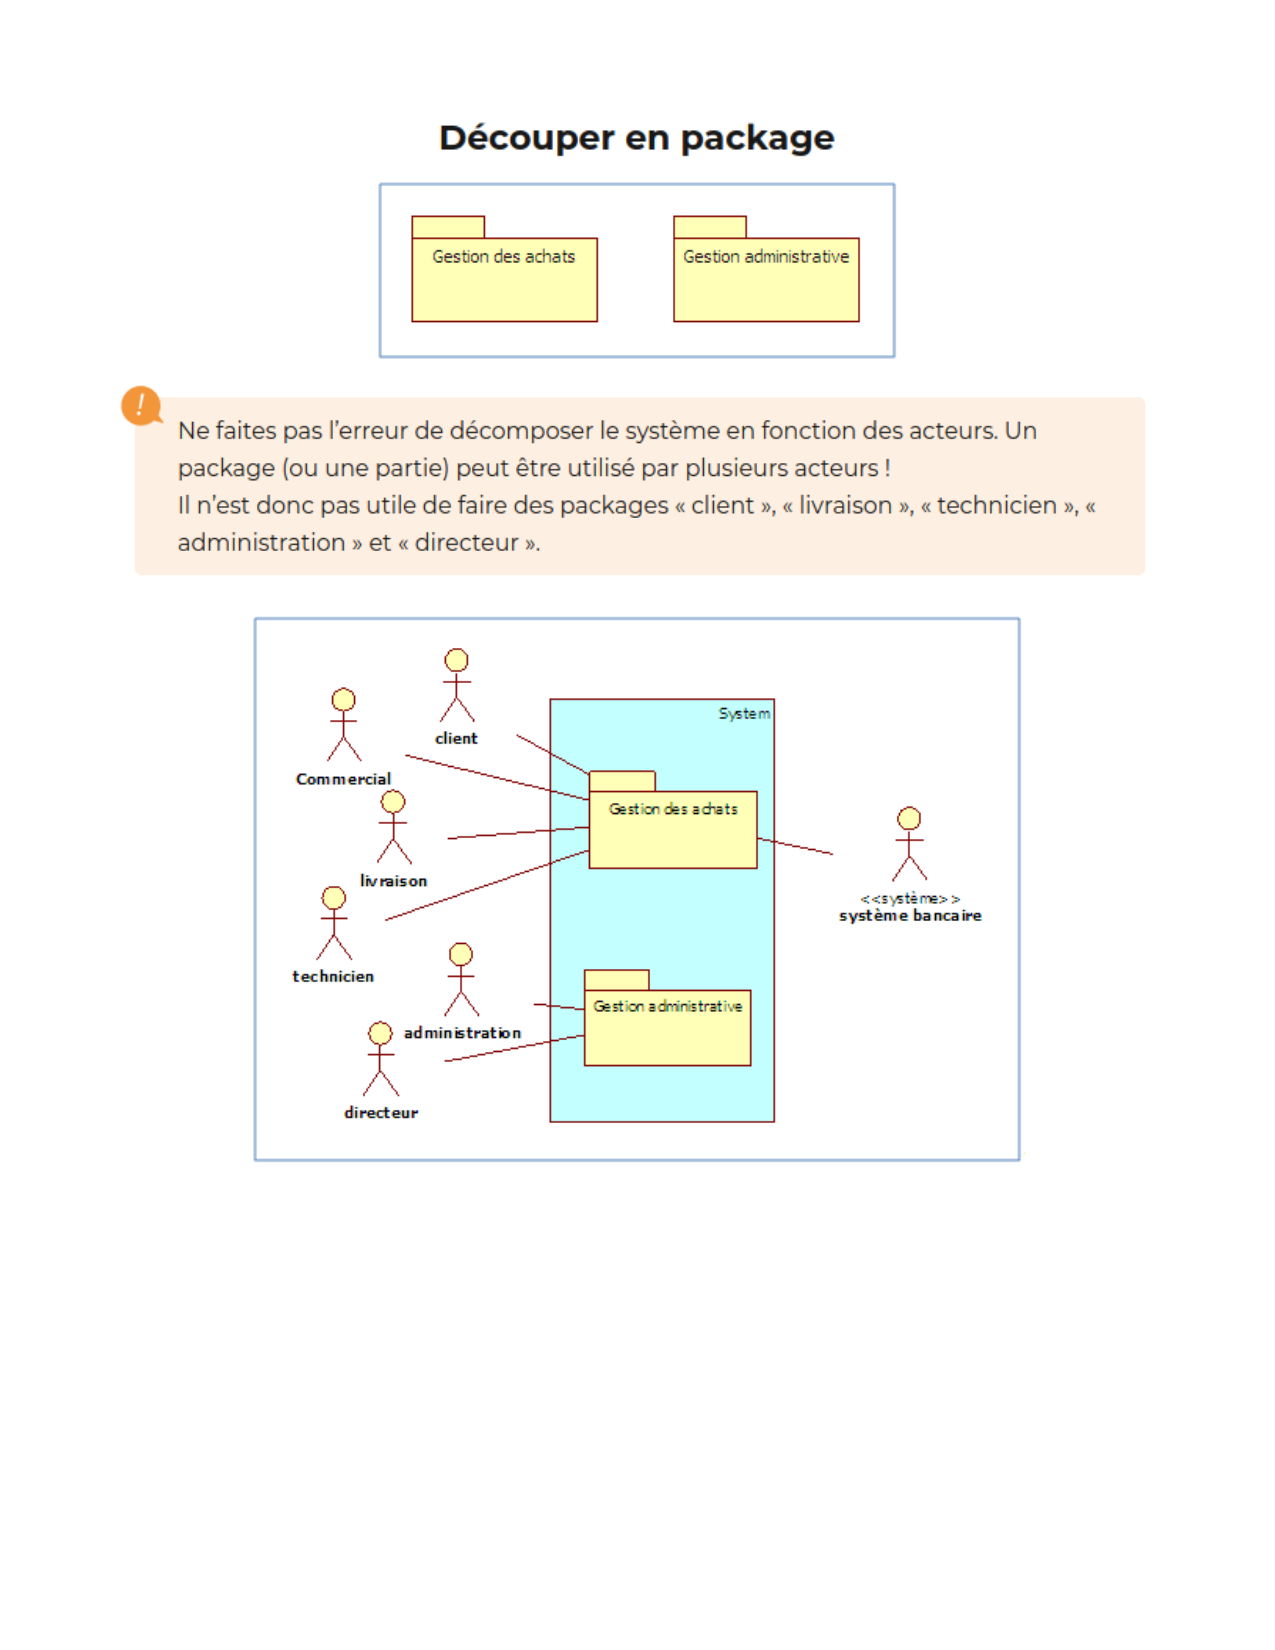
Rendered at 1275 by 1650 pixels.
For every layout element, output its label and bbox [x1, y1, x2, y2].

picture [434, 118, 841, 161]
picture [371, 175, 904, 365]
picture [118, 376, 1157, 584]
picture [246, 611, 1029, 1170]
